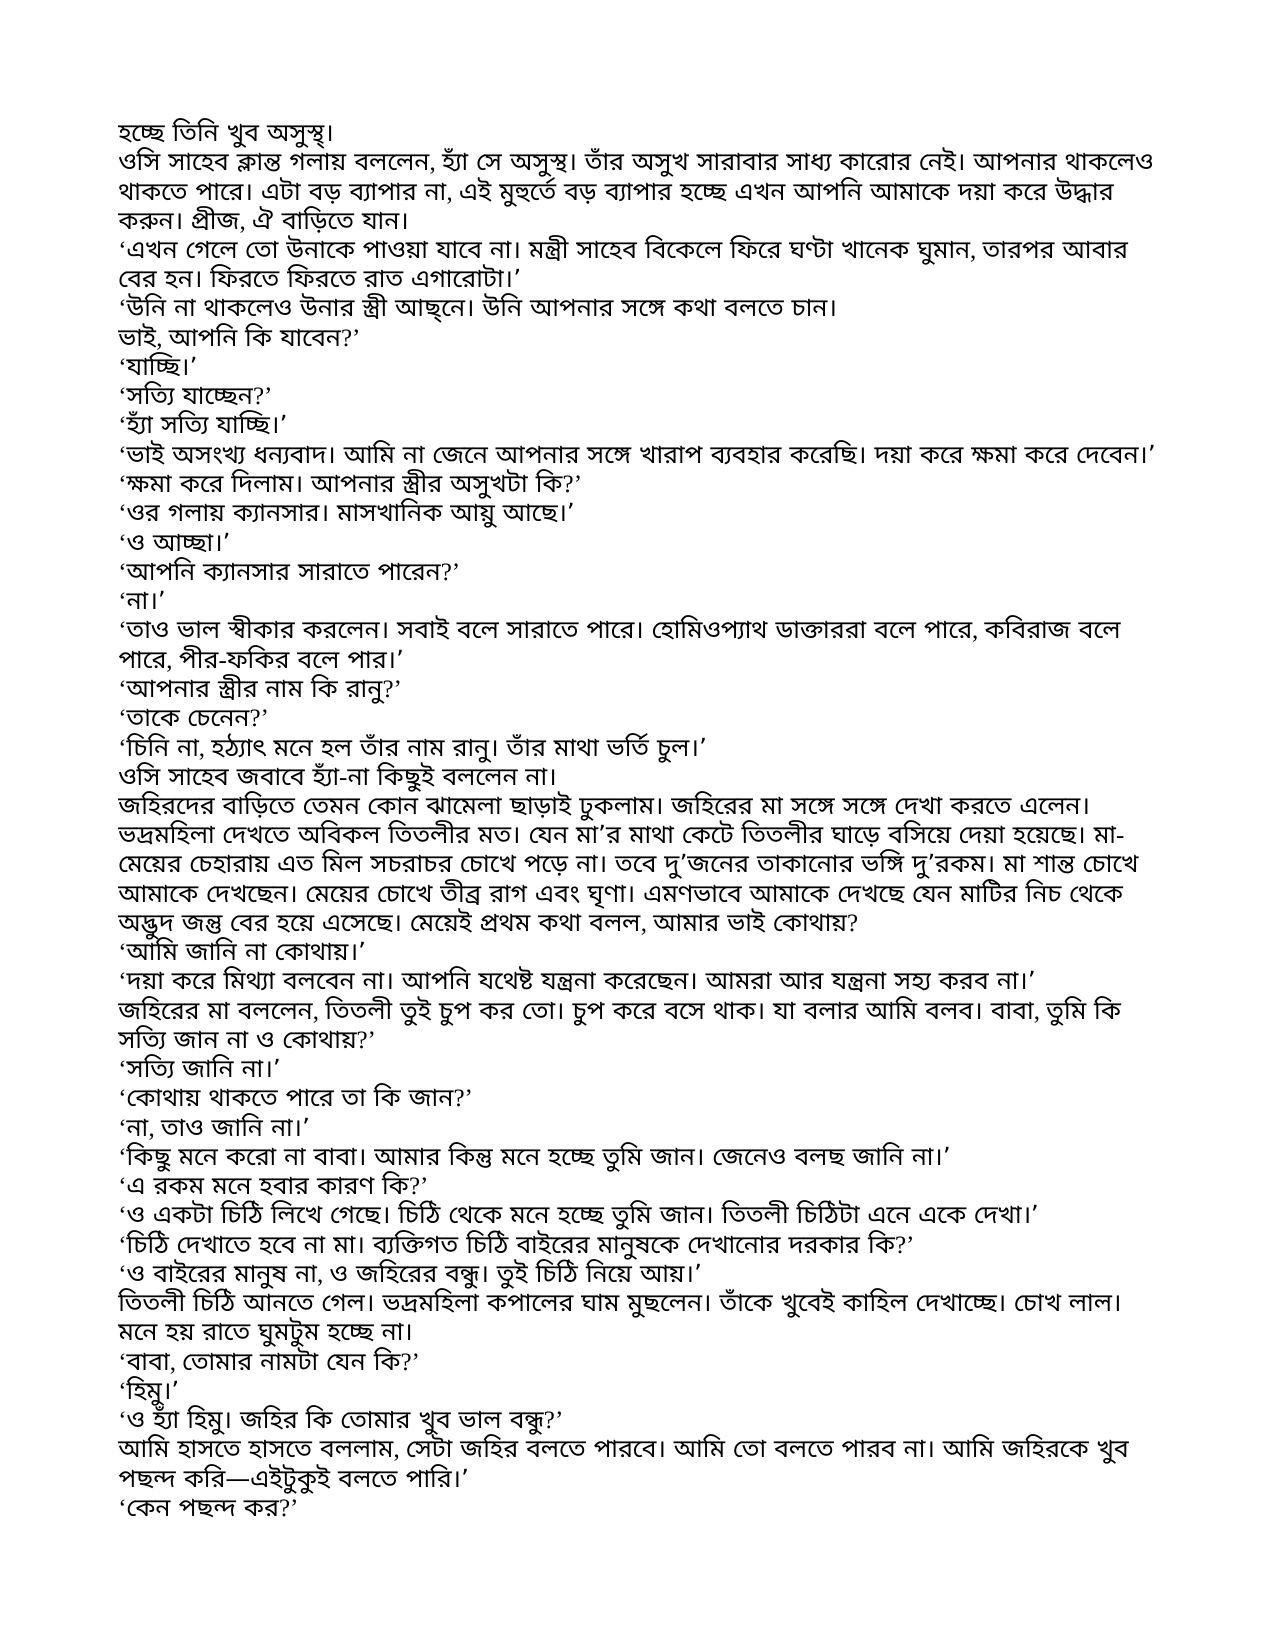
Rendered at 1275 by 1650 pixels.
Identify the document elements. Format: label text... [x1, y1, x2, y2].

text ‘চিনি না, হঠ্যাৎ মনে হল তাঁর নাম রানু। তাঁর মাথা ভর্তি চুল।’ [118, 733, 1157, 762]
text ‘ক্ষমা করে দিলাম। আপনার স্ত্রীর অসুখটা কি?’ [118, 469, 1157, 498]
text ‘দয়া করে মিথ্যা বলবেন না। আপনি যথেষ্ট যন্ত্রনা করেছেন। আমরা আর যন্ত্রনা সহ্য করব না।’ [118, 966, 1157, 996]
text ‘কেন পছন্দ কর?’ [118, 1493, 1157, 1522]
text ‘না, তাও জানি না।’ [118, 1113, 1157, 1142]
text ‘না।’ [118, 586, 1157, 616]
text ‘বাবা, তোমার নামটা যেন কি?’ [118, 1347, 1157, 1376]
text ‘ও বাইরের মানুষ না, ও জহিরের বন্ধু। তুই চিঠি নিয়ে আয়।’ [118, 1259, 1157, 1288]
text ‘চিঠি দেখাতে হবে না মা। ব্যক্তিগত চিঠি বাইরের মানুষকে দেখানোর দরকার কি?’ [118, 1230, 1157, 1259]
text ‘সত্যি যাচ্ছেন?’ [118, 381, 1157, 411]
text আমি হাসতে হাসতে বললাম, সেটা জহির বলতে পারবে। আমি তো বলতে পারব না। আমি জহিরকে খুব পছন্দ করি—এইটুকুই বলতে পারি।’ [118, 1434, 1157, 1493]
text ওসি সাহেব জবাবে হ্যাঁ-না কিছুই বললেন না। [118, 762, 416, 791]
text ‘উনি না থাকলেও উনার স্ত্রী আছ্নে। উনি আপনার সঙ্গে কথা বলতে চান। [118, 293, 1157, 323]
text ‘ভাই অসংখ্য ধন্যবাদ। আমি না জেনে আপনার সঙ্গে খারাপ ব্যবহার করেছি। দয়া করে ক্ষমা করে দেবেন।’ [118, 440, 1157, 469]
text ‘হ্যাঁ সত্যি যাচ্ছি।’ [118, 411, 1157, 440]
text ‘সত্যি জানি না।’ [118, 1054, 1157, 1083]
text ‘এ রকম মনে হবার কারণ কি?’ [118, 1171, 1157, 1201]
text ‘তাকে চেনেন?’ [118, 703, 1157, 733]
text ‘যাচ্ছি।’ [118, 352, 1157, 381]
text ‘আপনার স্ত্রীর নাম কি রানু?’ [118, 674, 1157, 703]
text ‘ওর গলায় ক্যানসার। মাসখানিক আয়ু আছে।’ [118, 498, 1157, 528]
text ওসি সাহেব ক্লান্ত গলায় বললেন, হ্যাঁ সে অসুস্থ। তাঁর অসুখ সারাবার সাধ্য কারোর নেই। আপনার থাকলেও থাকতে পারে। এটা বড় ব্যাপার না, এই মুহুর্তে বড় ব্যাপার হচ্ছে এখন আপনি আমাকে দয়া করে উদ্ধার করুন। প্রীজ, ঐ বাড়িতে যান। [118, 147, 1157, 235]
text ‘ও আচ্ছা।’ [118, 528, 1157, 557]
text ‘তাও ভাল স্বীকার করলেন। সবাই বলে সারাতে পারে। হোমিওপ্যাথ ডাক্তাররা বলে পারে, কবিরাজ বলে পারে, পীর-ফকির বলে পার।’ [118, 616, 1157, 674]
text ভাই, আপনি কি যাবেন?’ [118, 323, 1157, 352]
text ওসি সাহেব জবাবে হ্যাঁ-না কিছুই বললেন না। [380, 762, 1157, 791]
text জহিরদের বাড়িতে তেমন কোন ঝামেলা ছাড়াই ঢুকলাম। জহিরের মা সঙ্গে সঙ্গে দেখা করতে এলেন। ভদ্রমহিলা দেখতে অবিকল তিতলীর মত। যেন মা’র মাথা কেটে তিতলীর ঘাড়ে বসিয়ে দেয়া হয়েছে। মা-মেয়ের চেহারায় এত মিল সচরাচর চোখে পড়ে না। তবে দু’জনের তাকানোর ভঙ্গি ‍দু’রকম। মা শান্ত চোখে আমাকে দেখছেন। মেয়ের চোখে তীব্র রাগ এবং ঘৃণা। এমণভাবে আমাকে দেখছে যেন মাটির নিচ থেকে অদ্ভুদ জন্তু বের হয়ে এসেছে। মেয়েই প্রথম কথা বলল, আমার ভাই কোথায়? [118, 791, 1157, 937]
text জহিরের মা বললেন, তিতলী তুই চুপ কর তো। চুপ করে বসে থাক। যা বলার আমি বলব। বাবা, তুমি কি সত্যি জান না ও কোথায়?’ [118, 996, 1157, 1054]
text ‘আপনি ক্যানসার সারাতে পারেন?’ [118, 557, 1157, 586]
text ‘হিমু।’ [118, 1376, 158, 1405]
text ‘আমি জানি না কোথায়।’ [118, 937, 1157, 966]
text হচ্ছে তিনি খুব অসুস্থ্। [118, 118, 1157, 147]
text ‘হিমু।’ [129, 1376, 1157, 1405]
text ‘কোথায় থাকতে পারে তা কি জান?’ [118, 1083, 1157, 1113]
text ‘এখন গেলে তো উনাকে পাওয়া যাবে না। মন্ত্রী সাহেব বিকেলে ফিরে ঘণ্টা খানেক ঘুমান, তারপর আবার বের হন। ফিরতে ফিরতে রাত এগারোটা।’ [118, 235, 1157, 293]
text ‘ও একটা চিঠি লিখে গেছে। চিঠি থেকে মনে হচ্ছে তুমি জান। তিতলী চিঠিটা এনে একে দেখা।’ [118, 1201, 1157, 1230]
text ‘ও হ্যাঁ হিমু। জহির কি তোমার খুব ভাল বন্ধু?’ [118, 1405, 218, 1434]
text তিতলী চিঠি আনতে গেল। ভদ্রমহিলা কপালের ঘাম মুছলেন। তাঁকে খুবেই কাহিল দেখাচ্ছে। চোখ লাল। মনে হয় রাতে ঘুমটুম হচ্ছে না। [118, 1288, 1157, 1347]
text ‘ও হ্যাঁ হিমু। জহির কি তোমার খুব ভাল বন্ধু?’ [190, 1405, 1157, 1434]
text ‘কিছু মনে করো না বাবা। আমার কিন্তু মনে হচ্ছে তুমি জান। জেনেও বলছ জানি না।’ [129, 1142, 1157, 1171]
